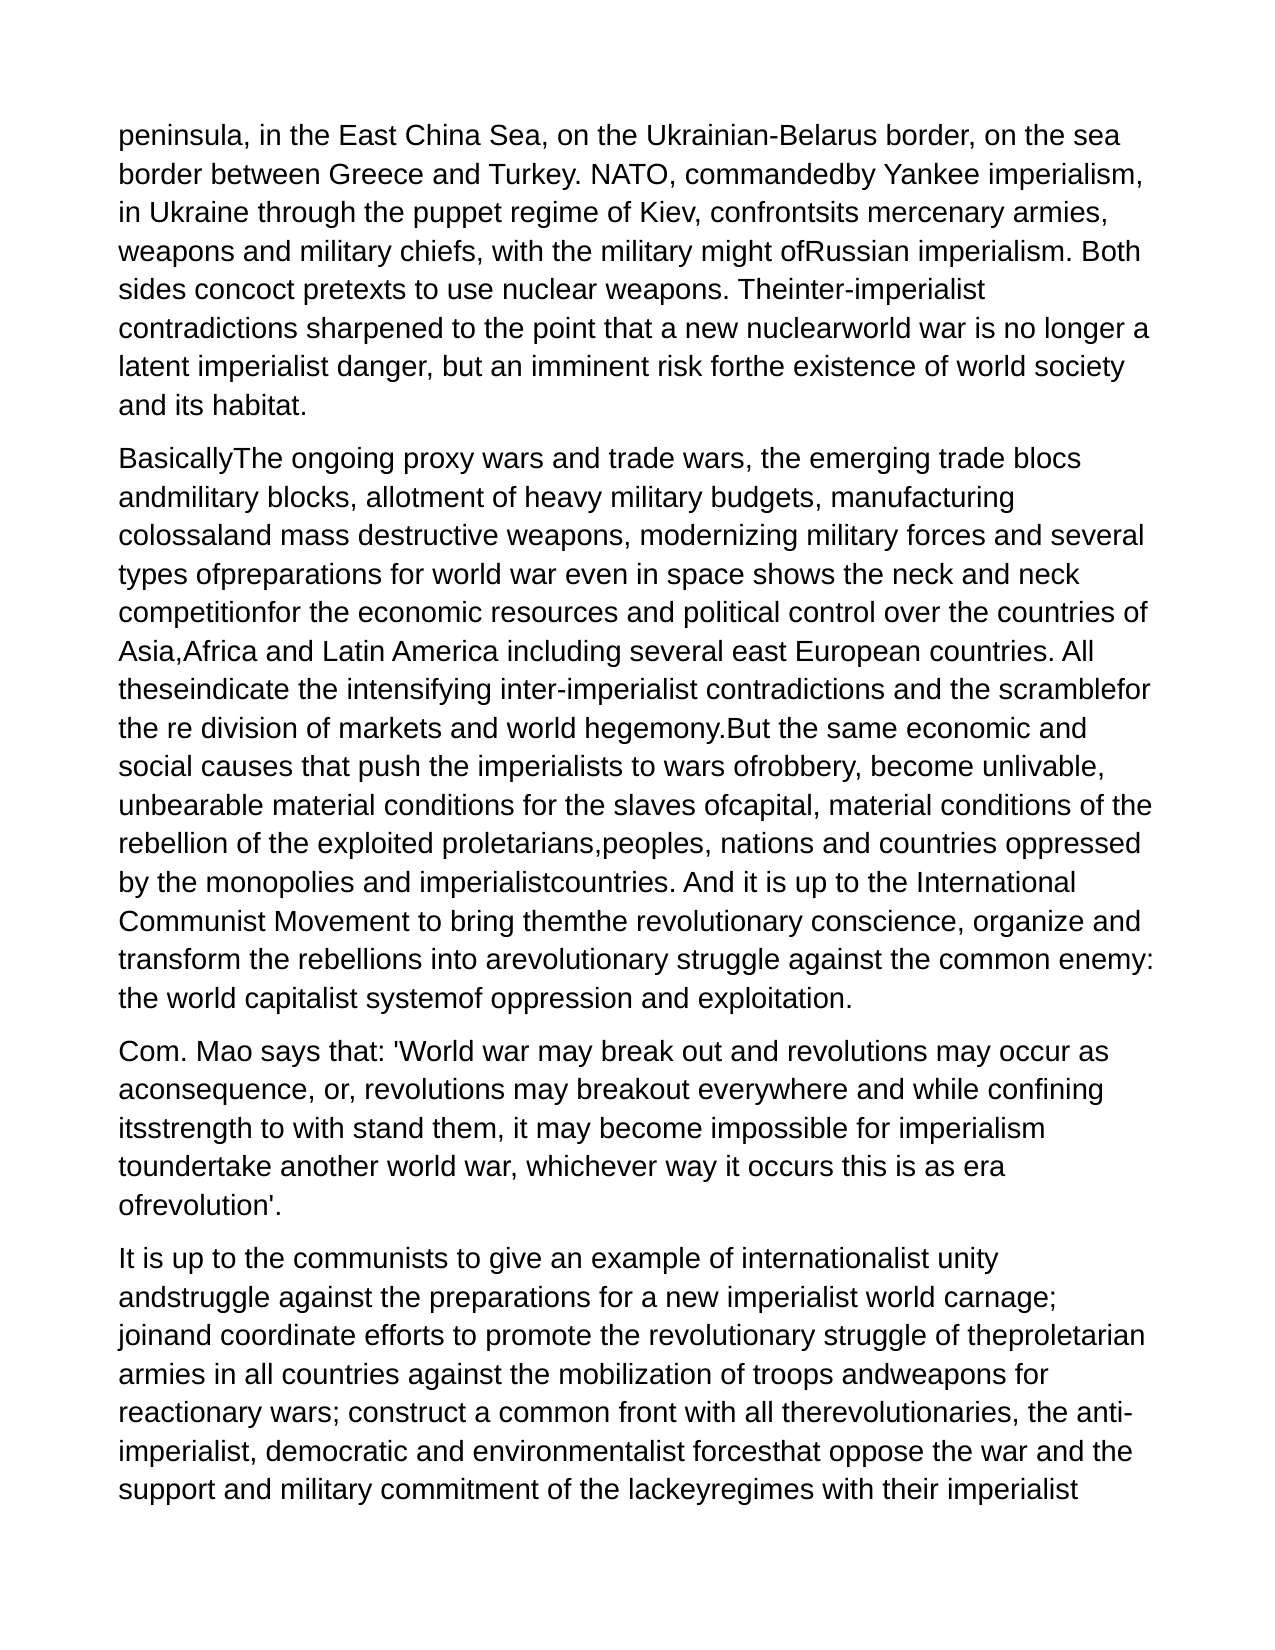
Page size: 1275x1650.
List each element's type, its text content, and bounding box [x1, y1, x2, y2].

text peninsula, in the East China Sea, on the Ukrainian-Belarus border, on the sea border between Greece and Turkey. NATO, commandedby Yankee imperialism, in Ukraine through the puppet regime of Kiev, confrontsits mercenary armies, weapons and military chiefs, with the military might ofRussian imperialism. Both sides concoct pretexts to use nuclear weapons. Theinter-imperialist contradictions sharpened to the point that a new nuclearworld war is no longer a latent imperialist danger, but an imminent risk forthe existence of world society and its habitat. [118, 118, 1157, 421]
text Com. Mao says that: 'World war may break out and revolutions may occur as aconsequence, or, revolutions may breakout everywhere and while confining itsstrength to with stand them, it may become impossible for imperialism toundertake another world war, whichever way it occurs this is as era ofrevolution'. [118, 1034, 1157, 1221]
text BasicallyThe ongoing proxy wars and trade wars, the emerging trade blocs andmilitary blocks, allotment of heavy military budgets, manufacturing colossaland mass destructive weapons, modernizing military forces and several types ofpreparations for world war even in space shows the neck and neck competitionfor the economic resources and political control over the countries of Asia,Africa and Latin America including several east European countries. All theseindicate the intensifying inter-imperialist contradictions and the scramblefor the re division of markets and world hegemony.But the same economic and social causes that push the imperialists to wars ofrobbery, become unlivable, unbearable material conditions for the slaves ofcapital, material conditions of the rebellion of the exploited proletarians,peoples, nations and countries oppressed by the monopolies and imperialistcountries. And it is up to the International Communist Movement to bring themthe revolutionary conscience, organize and transform the rebellions into arevolutionary struggle against the common enemy: the world capitalist systemof oppression and exploitation. [118, 441, 1157, 1014]
text It is up to the communists to give an example of internationalist unity andstruggle against the preparations for a new imperialist world carnage; joinand coordinate efforts to promote the revolutionary struggle of theproletarian armies in all countries against the mobilization of troops andweapons for reactionary wars; construct a common front with all therevolutionaries, the anti-imperialist, democratic and environmentalist forcesthat oppose the war and the support and military commitment of the lackeyregimes with their imperialist [118, 1241, 1157, 1506]
